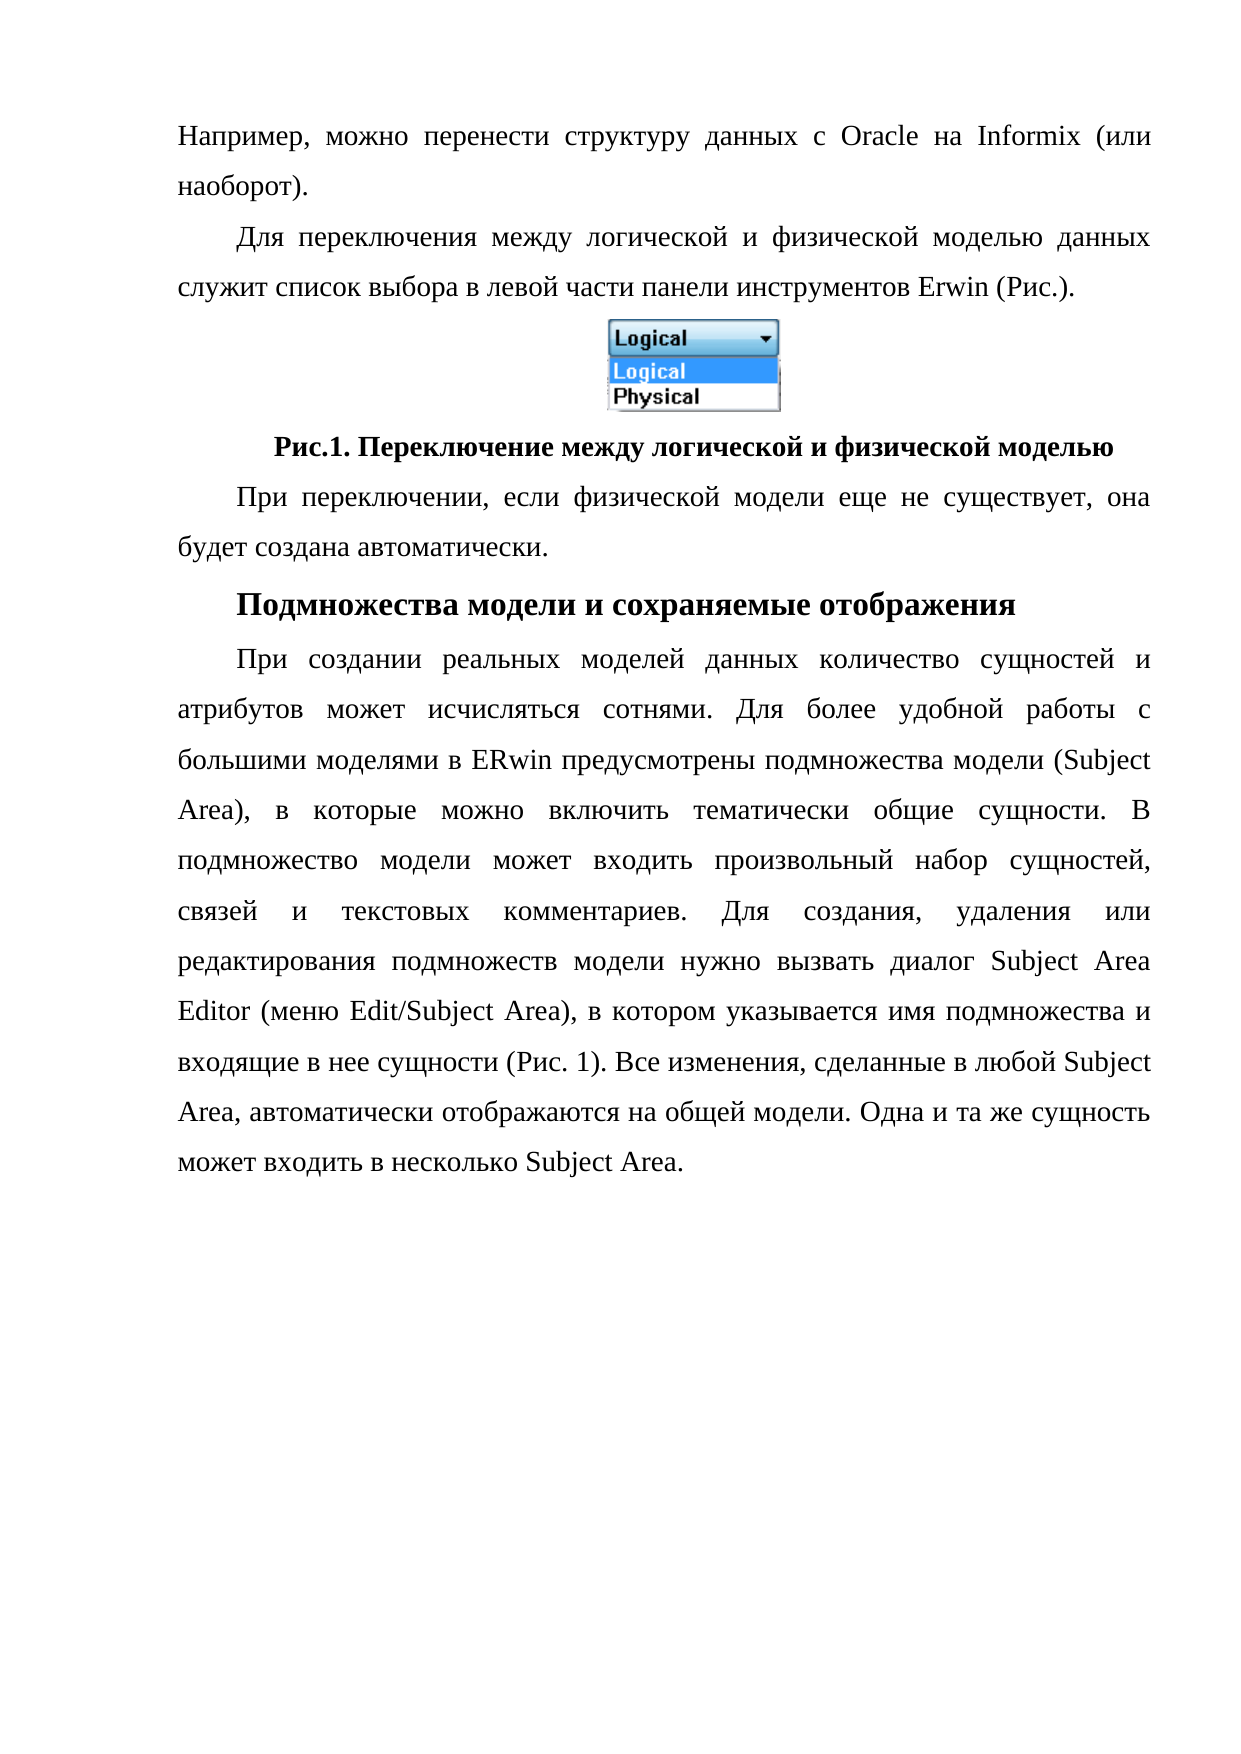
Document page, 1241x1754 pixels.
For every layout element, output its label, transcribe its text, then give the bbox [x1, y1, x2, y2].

text Например, можно перенести структуру данных с Oracle на Informix (или наоборот). [177, 118, 1152, 202]
text При создании реальных моделей данных количество сущностей и атрибутов может исчисляться сотнями. Для более удобной работы с большими моделями в ERwin предусмотрены подмножества модели (Subject Area), в которые можно включить тематически общие сущности. В подмножество модели может входить произвольный набор сущностей, связей и текстовых комментариев. Для создания, удаления или редактирования подмножеств модели нужно вызвать диалог Subject Area Editor (меню Edit/Subject Area), в котором указывается имя подмножества и входящие в нее сущности (Рис. 1). Все изменения, сделанные в любой Subject Area, автоматически отображаются на общей модели. Одна и та же сущность может входить в несколько Subject Area. [177, 641, 1152, 1178]
subtitle Подмножества модели и сохраняемые отображения [177, 584, 1152, 622]
text Для переключения между логической и физической моделью данных служит список выбора в левой части панели инструментов Erwin (Рис.). [177, 219, 1152, 303]
text При переключении, если физической модели еще не существует, она будет создана автоматически. [177, 479, 1152, 563]
text Рис.1. Переключение между логической и физической моделью [177, 429, 1152, 462]
picture [607, 319, 781, 412]
